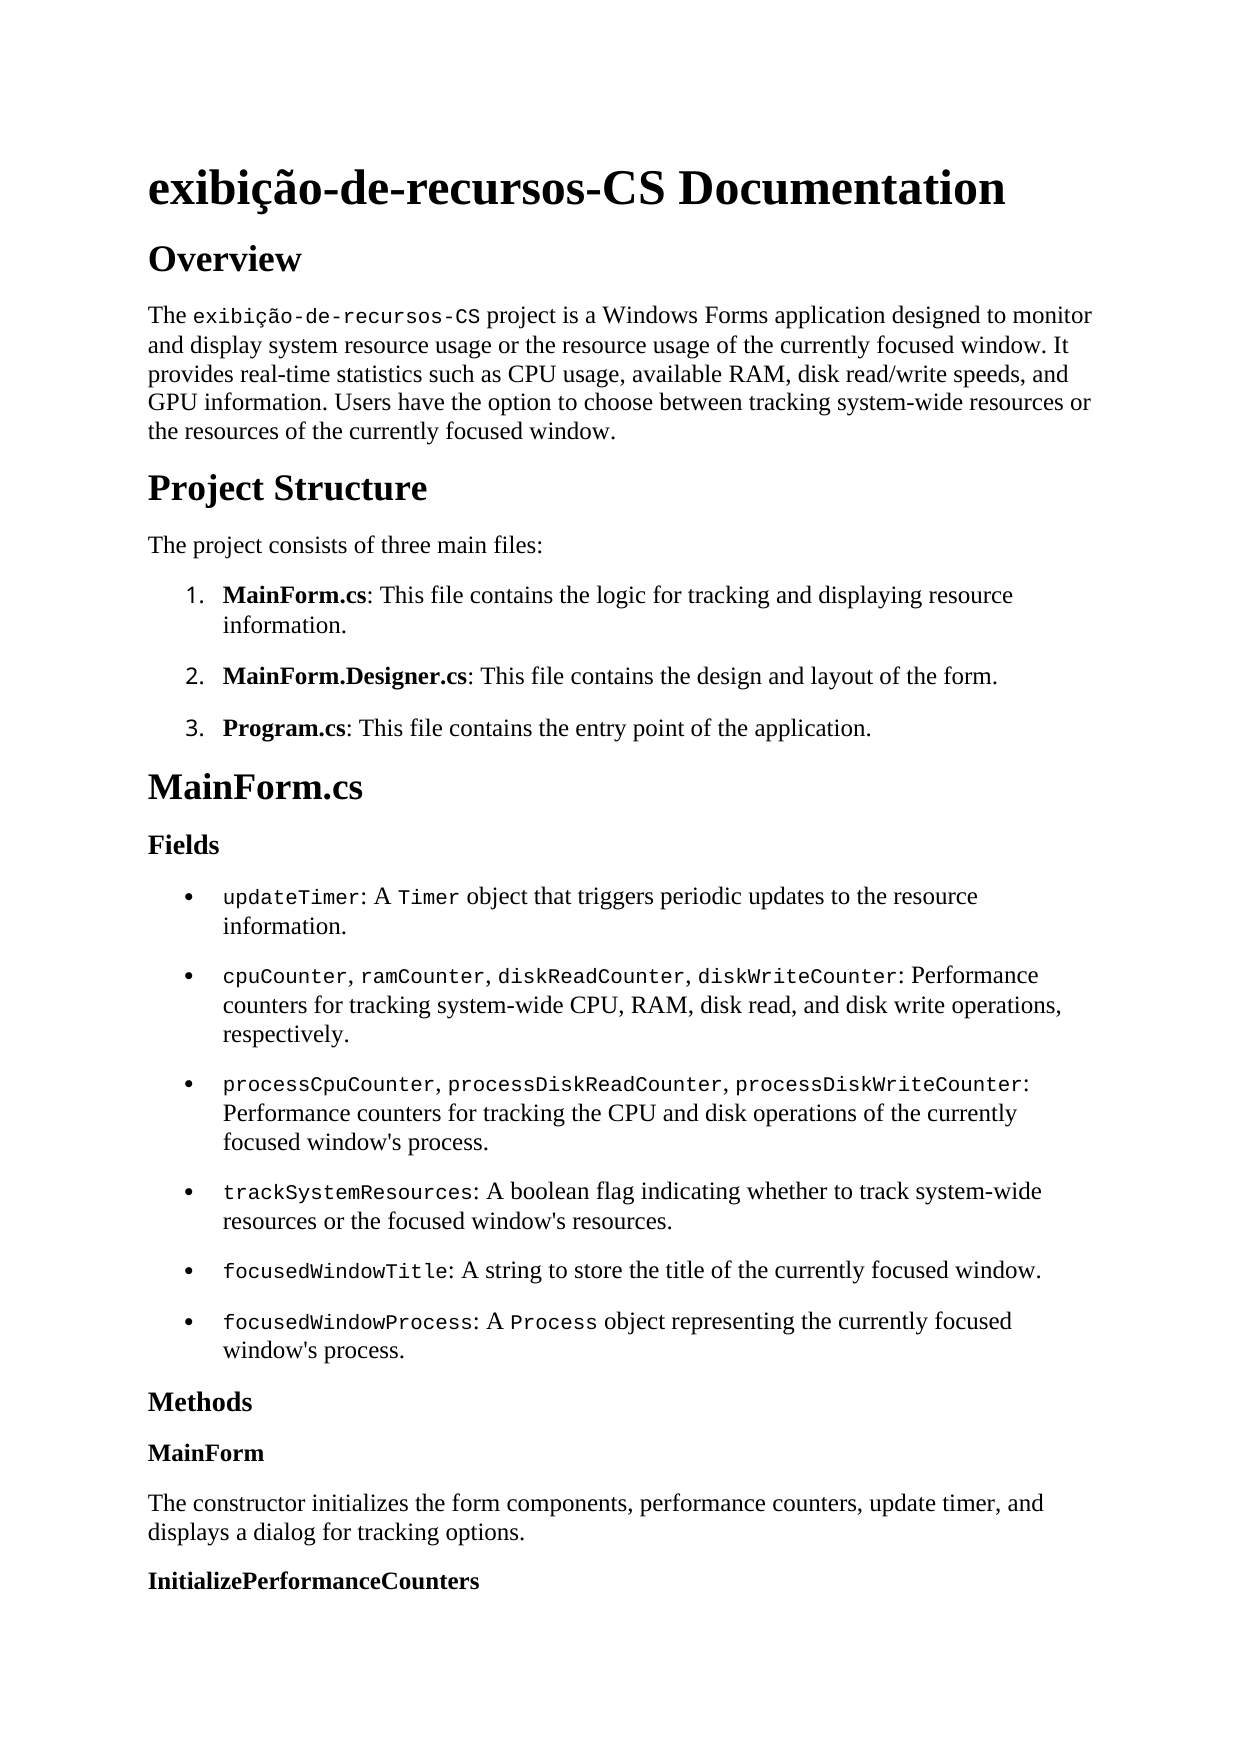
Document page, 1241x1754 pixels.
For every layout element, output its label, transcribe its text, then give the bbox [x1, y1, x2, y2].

list MainForm.Designer.cs: This file contains the design and layout of the form. [185, 660, 1093, 691]
subtitle MainForm.cs [148, 764, 1093, 807]
list MainForm.cs: This file contains the logic for tracking and displaying resource information. [185, 579, 1093, 639]
list processCpuCounter, processDiskReadCounter, processDiskWriteCounter: Performance counters for tracking the CPU and disk operations of the currently focused window's process. [185, 1068, 1093, 1156]
text The exibição-de-recursos-CS project is a Windows Forms application designed to monitor and display system resource usage or the resource usage of the currently focused window. It provides real-time statistics such as CPU usage, available RAM, disk read/write speeds, and GPU information. Users have the option to choose between tracking system-wide resources or the resources of the currently focused window. [148, 300, 1093, 445]
text The project consists of three main files: [148, 530, 1093, 558]
list focusedWindowProcess: A Process object representing the currently focused window's process. [185, 1306, 1093, 1364]
subtitle Project Structure [148, 466, 1093, 509]
subtitle InitializePerformanceCounters [148, 1566, 1093, 1595]
list trackSystemResources: A boolean flag indicating whether to track system-wide resources or the focused window's resources. [185, 1176, 1093, 1235]
list updateTimer: A Timer object that triggers periodic updates to the resource information. [185, 881, 1093, 940]
subtitle Methods [148, 1385, 1093, 1418]
list focusedWindowTitle: A string to store the title of the currently focused window. [185, 1256, 1093, 1285]
list Program.cs: This file contains the entry point of the application. [185, 712, 1093, 743]
text The constructor initializes the form components, performance counters, update timer, and displays a dialog for tracking options. [148, 1488, 1093, 1546]
subtitle Fields [148, 828, 1093, 861]
subtitle MainForm [148, 1438, 1093, 1467]
subtitle exibição-de-recursos-CS Documentation [148, 158, 1093, 216]
list cpuCounter, ramCounter, diskReadCounter, diskWriteCounter: Performance counters for tracking system-wide CPU, RAM, disk read, and disk write operations, respectively. [185, 961, 1093, 1048]
subtitle Overview [148, 236, 1093, 279]
